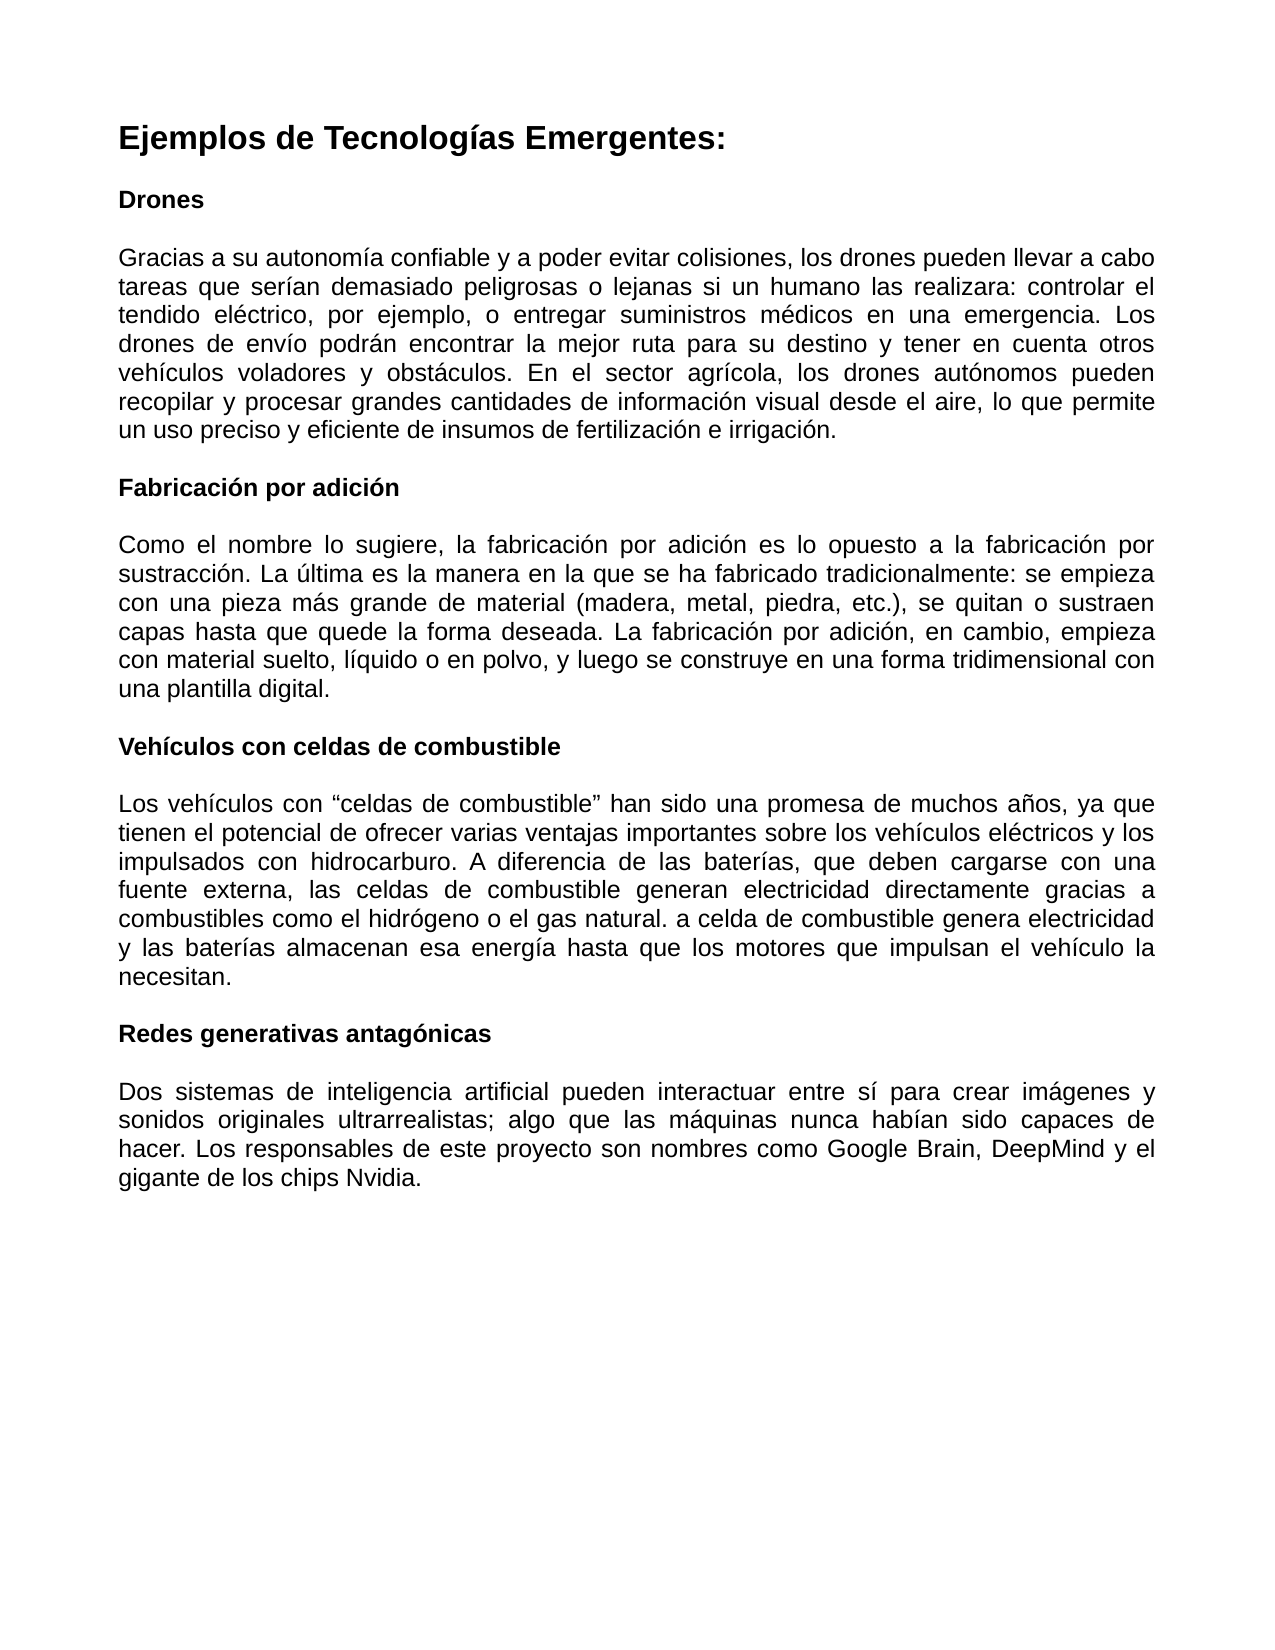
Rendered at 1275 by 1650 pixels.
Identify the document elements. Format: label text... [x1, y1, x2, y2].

text Ejemplos de Tecnologías Emergentes: [118, 118, 1157, 157]
text Vehículos con celdas de combustible [118, 732, 1157, 760]
text Fabricación por adición [118, 473, 1157, 502]
text Drones [118, 185, 1157, 214]
text Dos sistemas de inteligencia artificial pueden interactuar entre sí para crear imágenes y sonidos originales ultrarrealistas; algo que las máquinas nunca habían sido capaces de hacer. Los responsables de este proyecto son nombres como Google Brain, DeepMind y el gigante de los chips Nvidia. [118, 1077, 1157, 1192]
text Redes generativas antagónicas [118, 1019, 1157, 1048]
text Los vehículos con “celdas de combustible” han sido una promesa de muchos años, ya que tienen el potencial de ofrecer varias ventajas importantes sobre los vehículos eléctricos y los impulsados con hidrocarburo. A diferencia de las baterías, que deben cargarse con una fuente externa, las celdas de combustible generan electricidad directamente gracias a combustibles como el hidrógeno o el gas natural. a celda de combustible genera electricidad y las baterías almacenan esa energía hasta que los motores que impulsan el vehículo la necesitan. [118, 789, 1157, 990]
text Gracias a su autonomía confiable y a poder evitar colisiones, los drones pueden llevar a cabo tareas que serían demasiado peligrosas o lejanas si un humano las realizara: controlar el tendido eléctrico, por ejemplo, o entregar suministros médicos en una emergencia. Los drones de envío podrán encontrar la mejor ruta para su destino y tener en cuenta otros vehículos voladores y obstáculos. En el sector agrícola, los drones autónomos pueden recopilar y procesar grandes cantidades de información visual desde el aire, lo que permite un uso preciso y eficiente de insumos de fertilización e irrigación. [118, 243, 1157, 444]
text Como el nombre lo sugiere, la fabricación por adición es lo opuesto a la fabricación por sustracción. La última es la manera en la que se ha fabricado tradicionalmente: se empieza con una pieza más grande de material (madera, metal, piedra, etc.), se quitan o sustraen capas hasta que quede la forma deseada. La fabricación por adición, en cambio, empieza con material suelto, líquido o en polvo, y luego se construye en una forma tridimensional con una plantilla digital. [118, 530, 1157, 703]
